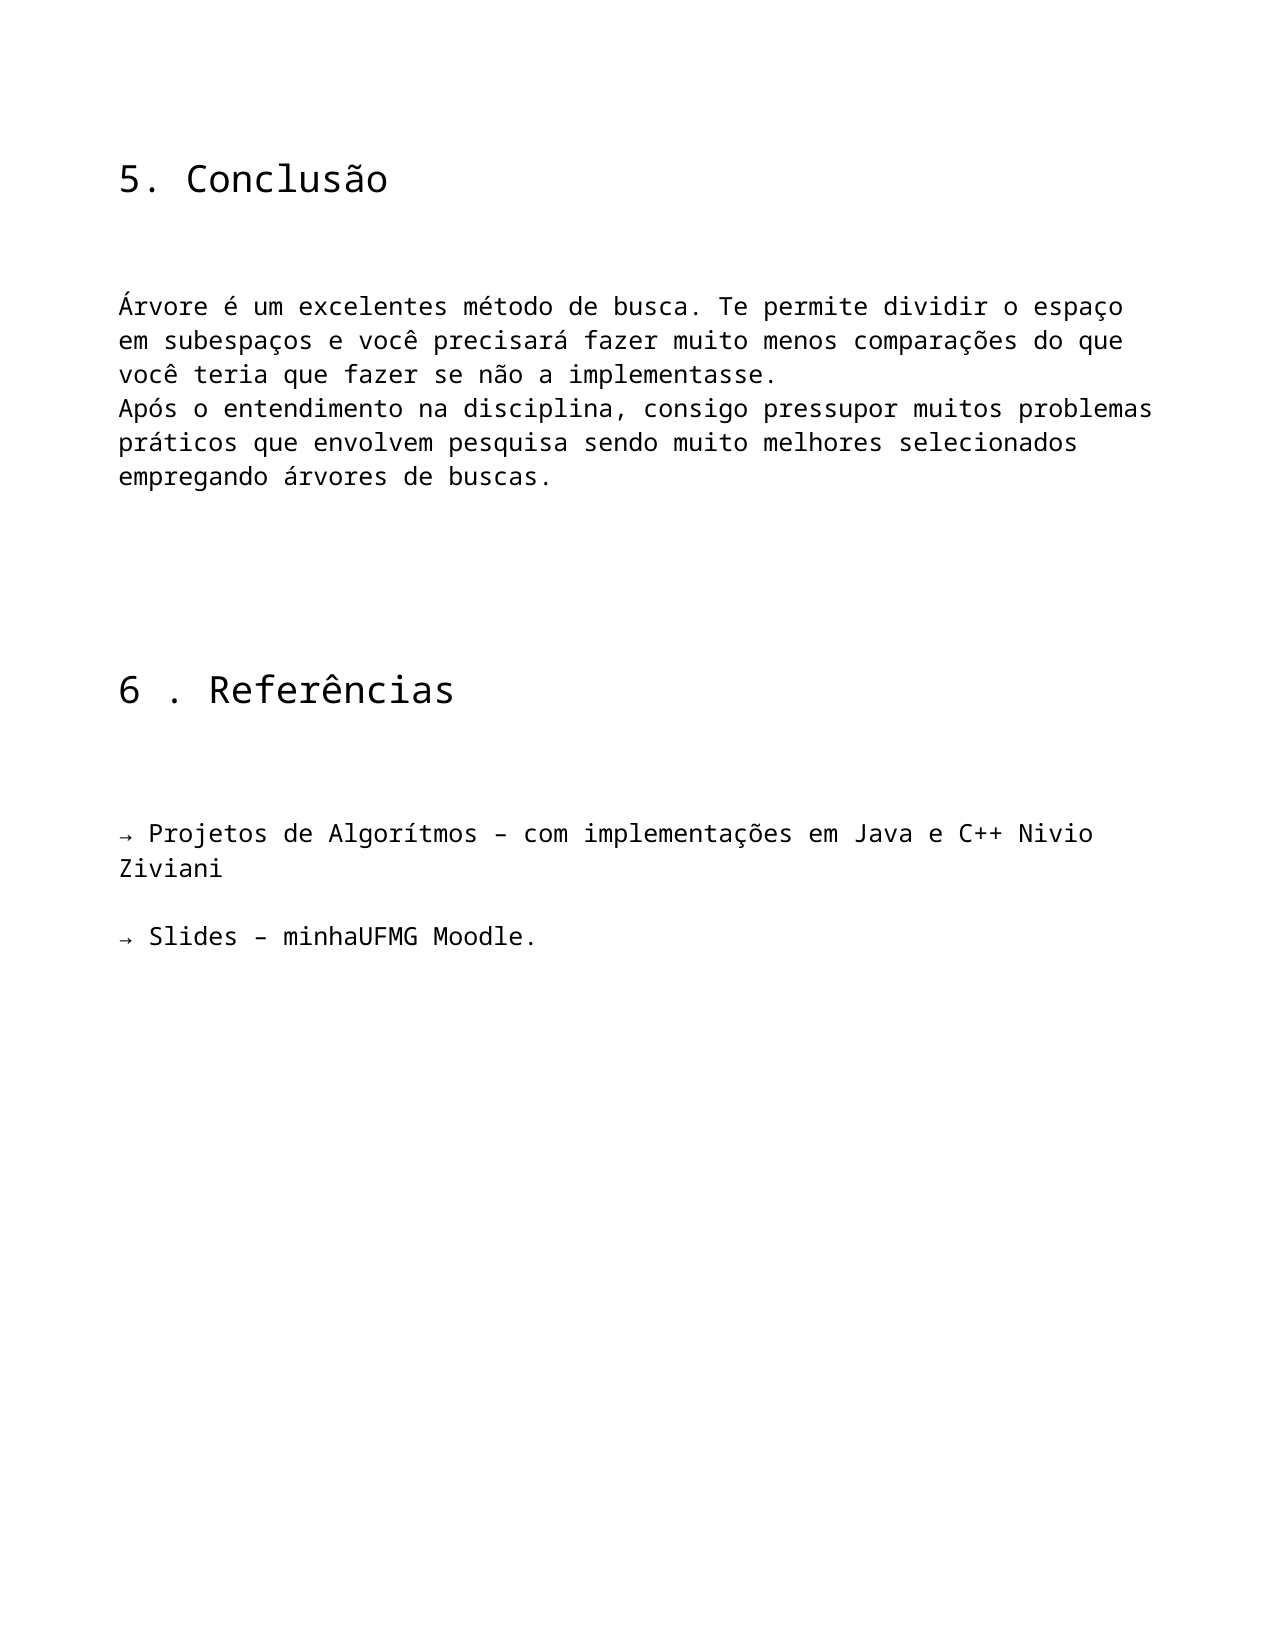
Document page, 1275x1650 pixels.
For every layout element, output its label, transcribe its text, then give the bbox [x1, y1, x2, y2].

text 6 . Referências [118, 663, 1157, 714]
text → Slides – minhaUFMG Moodle. [118, 918, 1157, 952]
text → Projetos de Algorítmos – com implementações em Java e C++ Nivio Ziviani [118, 816, 1157, 884]
text 5. Conclusão [118, 152, 1157, 203]
text Após o entendimento na disciplina, consigo pressupor muitos problemas práticos que envolvem pesquisa sendo muito melhores selecionados empregando árvores de buscas. [118, 391, 1157, 493]
text Árvore é um excelentes método de busca. Te permite dividir o espaço em subespaços e você precisará fazer muito menos comparações do que você teria que fazer se não a implementasse. [118, 288, 1157, 391]
